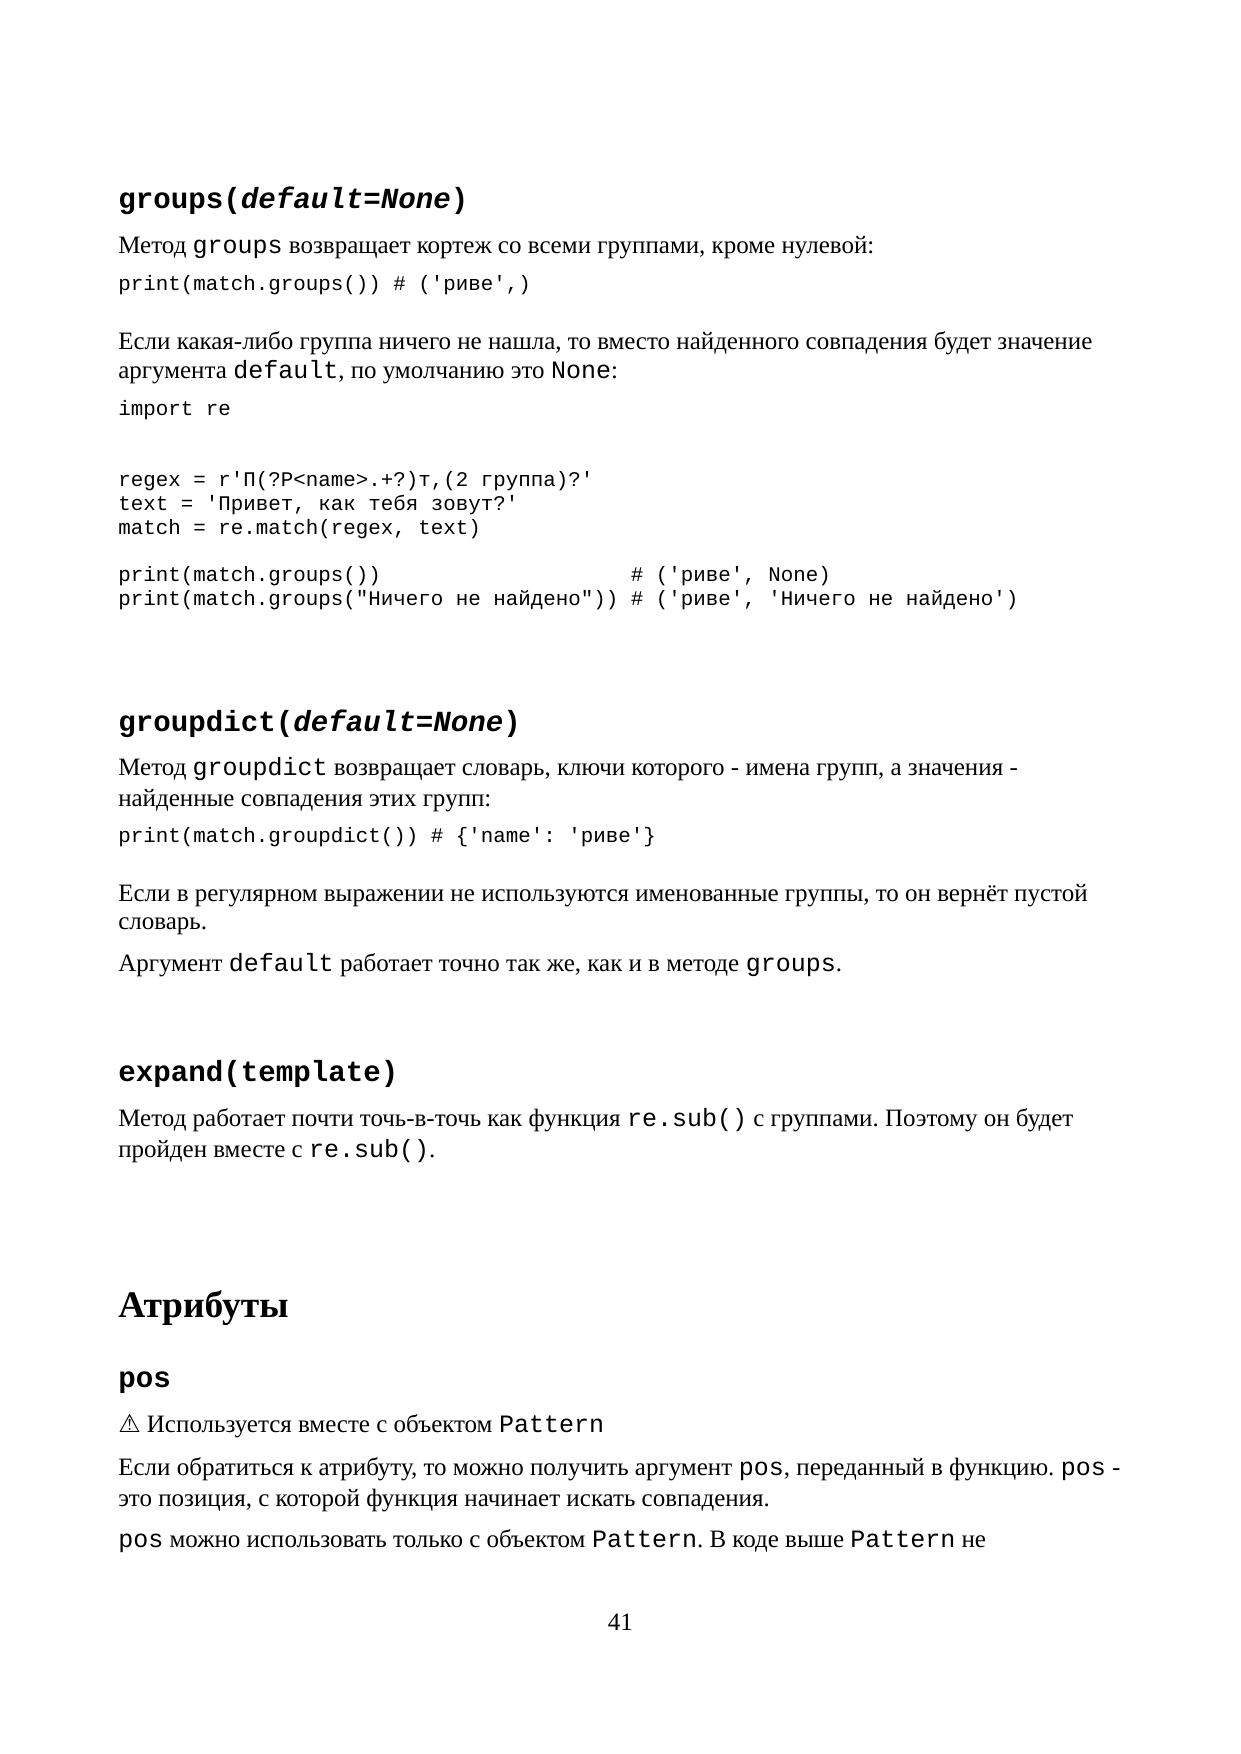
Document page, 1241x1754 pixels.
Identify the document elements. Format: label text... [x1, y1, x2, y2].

text import re [118, 398, 1122, 422]
text Аргумент default работает точно так же, как и в методе groups. [118, 948, 1122, 978]
text Метод groups возвращает кортеж со всеми группами, кроме нулевой: [118, 230, 1122, 261]
text match = re.match(regex, text) [118, 517, 1122, 540]
text print(match.groups("Ничего не найдено")) # ('риве', 'Ничего не найдено') [118, 588, 1122, 611]
text Метод groupdict возвращает словарь, ключи которого - имена групп, а значения - найденные совпадения этих групп: [118, 752, 1122, 812]
subtitle groups(default=None) [118, 184, 1122, 217]
text print(match.groupdict()) # {'name': 'риве'} [118, 824, 1122, 848]
subtitle expand(template) [118, 1057, 1122, 1090]
text text = 'Привет, как тебя зовут?' [118, 493, 1122, 517]
text pos можно использовать только с объектом Pattern. В коде выше Pattern не [118, 1524, 1122, 1555]
text print(match.groups()) # ('риве', None) [118, 564, 1122, 588]
text ⚠️ Используется вместе с объектом Pattern [118, 1409, 1122, 1439]
text Метод работает почти точь-в-точь как функция re.sub() с группами. Поэтому он будет пройден вместе с re.sub(). [118, 1103, 1122, 1164]
text regex = r'П(?P<name>.+?)т,(2 группа)?' [118, 469, 1122, 493]
subtitle groupdict(default=None) [118, 707, 1122, 740]
text Если какая-либо группа ничего не нашла, то вместо найденного совпадения будет значение аргумента default, по умолчанию это None: [118, 326, 1122, 386]
subtitle pos [118, 1363, 1122, 1396]
text Если в регулярном выражении не используются именованные группы, то он вернёт пустой словарь. [118, 878, 1122, 935]
text print(match.groups()) # ('риве',) [118, 273, 1122, 297]
text Если обратиться к атрибуту, то можно получить аргумент pos, переданный в функцию. pos - это позиция, с которой функция начинает искать совпадения. [118, 1452, 1122, 1512]
subtitle Атрибуты [118, 1283, 1122, 1326]
